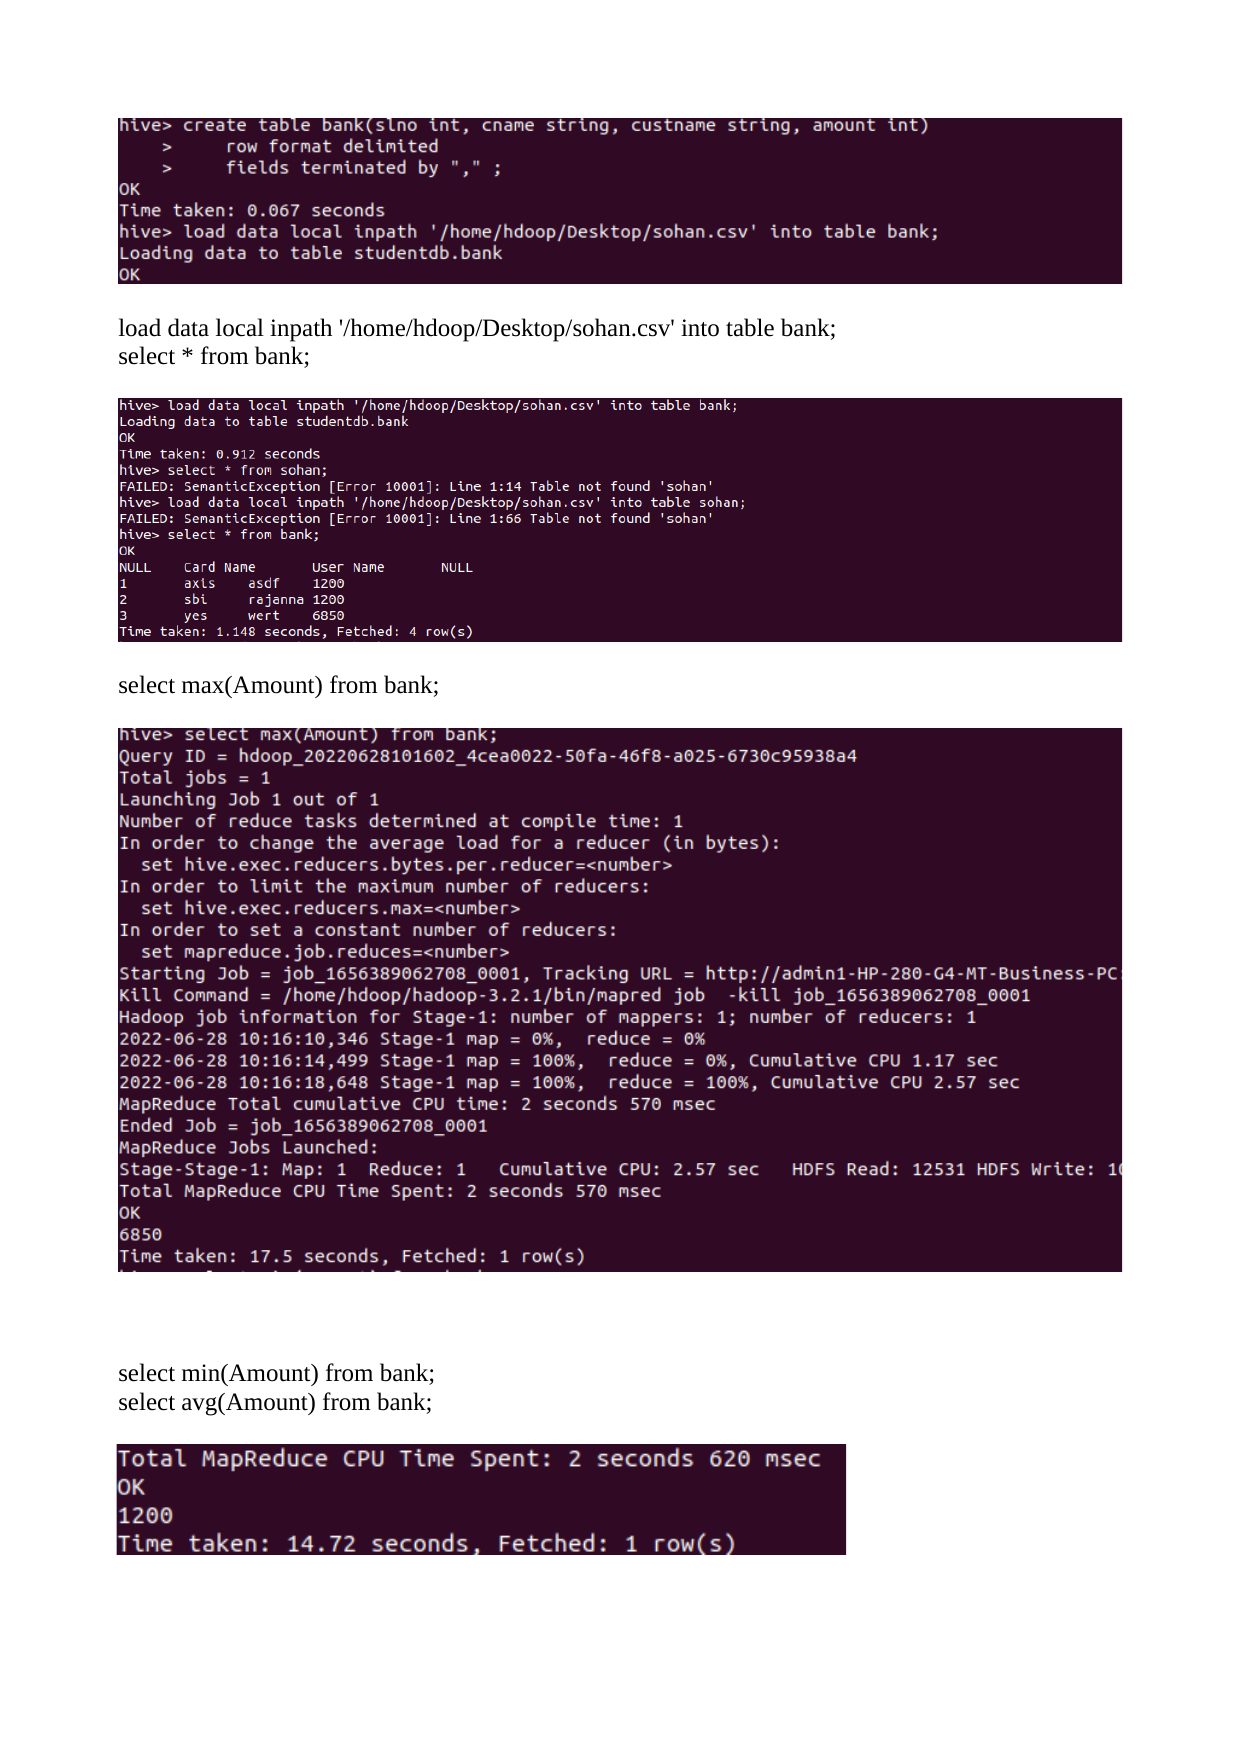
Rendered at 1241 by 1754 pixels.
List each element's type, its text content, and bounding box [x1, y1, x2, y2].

picture [116, 1444, 847, 1555]
text load data local inpath '/home/hdoop/Desktop/sohan.csv' into table bank; [118, 313, 1122, 341]
picture [118, 728, 1123, 1272]
text select avg(Amount) from bank; [118, 1387, 1122, 1415]
text select * from bank; [118, 341, 1122, 370]
picture [118, 118, 1123, 284]
text select max(Amount) from bank; [118, 671, 1122, 699]
text select min(Amount) from bank; [118, 1358, 1122, 1387]
picture [118, 398, 1123, 642]
